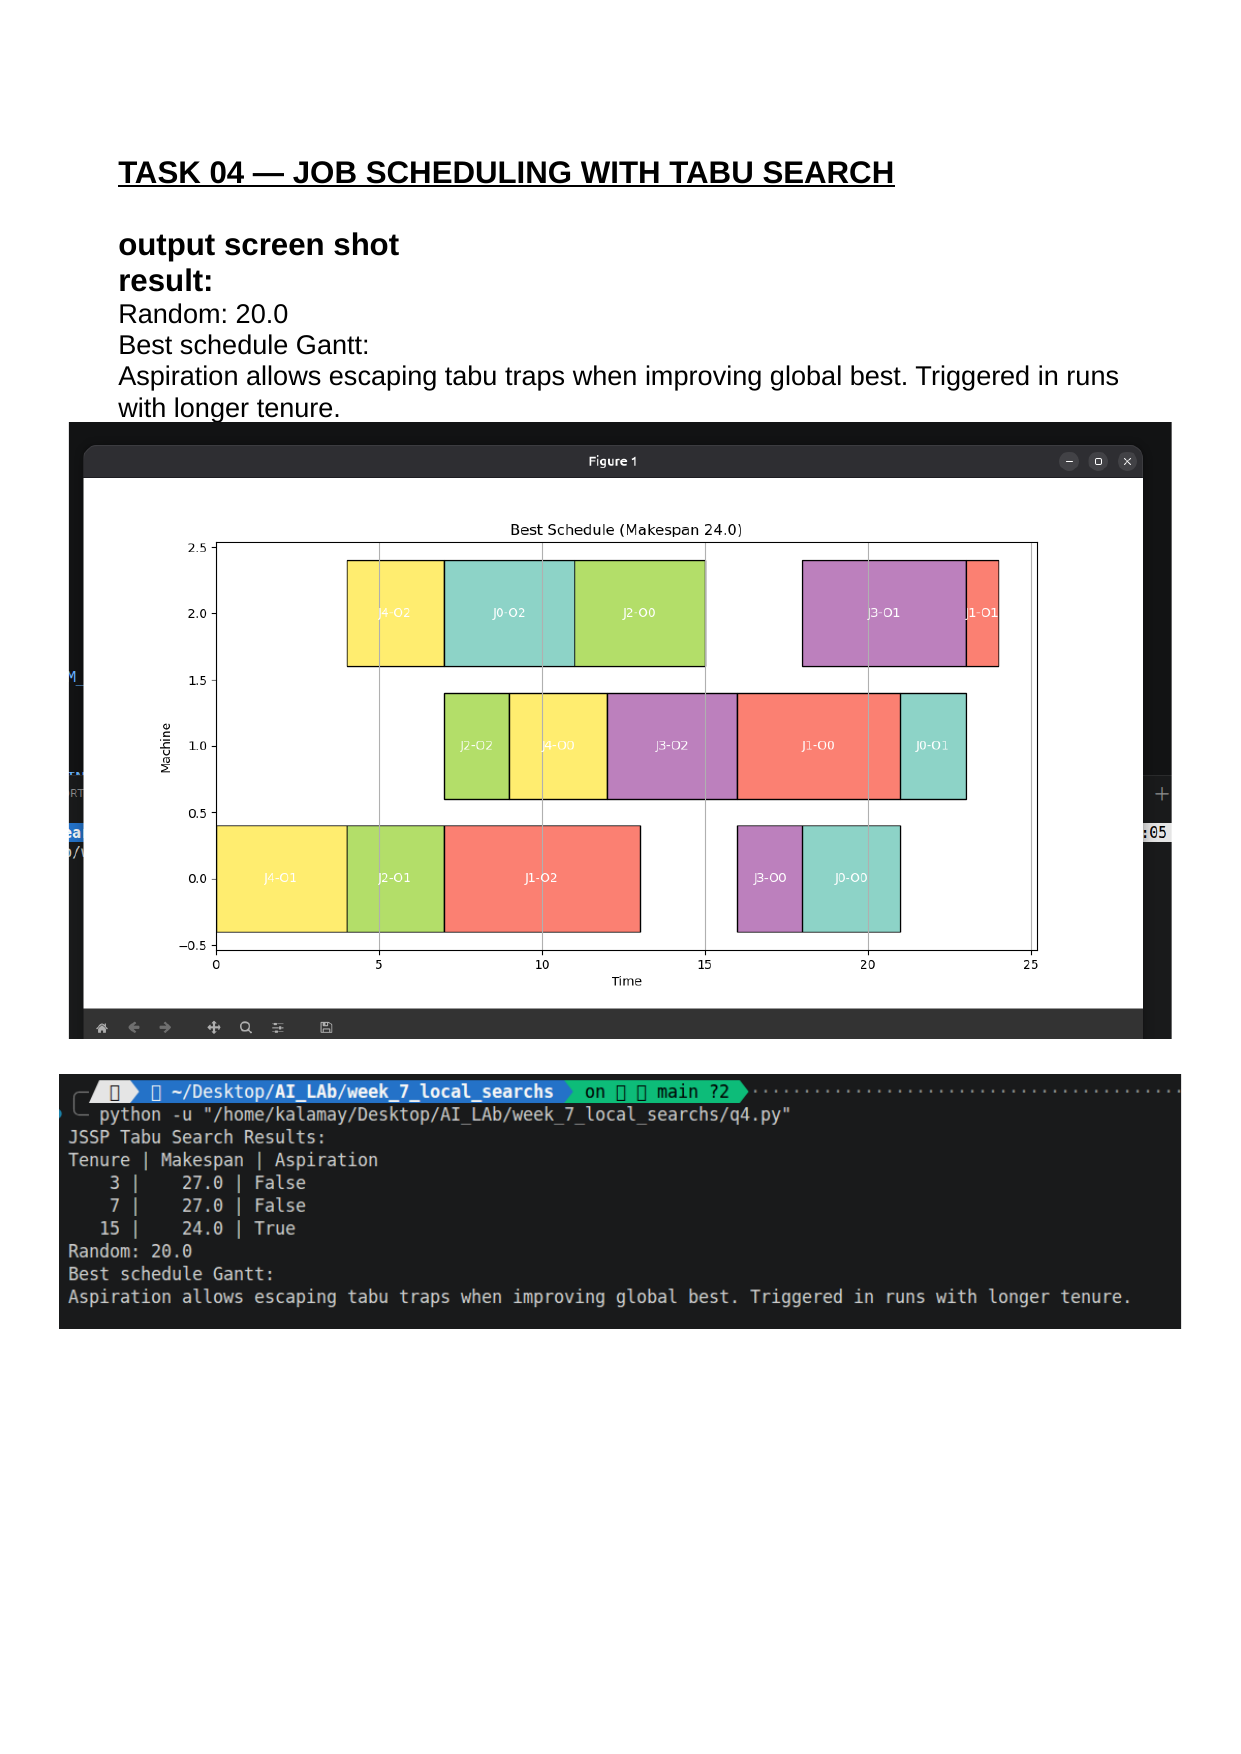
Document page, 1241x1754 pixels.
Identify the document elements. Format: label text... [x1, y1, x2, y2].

text output screen shot [118, 226, 1122, 262]
picture [59, 1074, 1182, 1329]
text Random: 20.0 [118, 298, 1122, 329]
text result: [118, 262, 1122, 298]
text Best schedule Gantt: [118, 329, 1122, 360]
text TASK 04 — JOB SCHEDULING WITH TABU SEARCH [118, 154, 1122, 190]
picture [68, 422, 1172, 1039]
text Aspiration allows escaping tabu traps when improving global best. Triggered in runs with longer tenure. [118, 360, 1122, 422]
